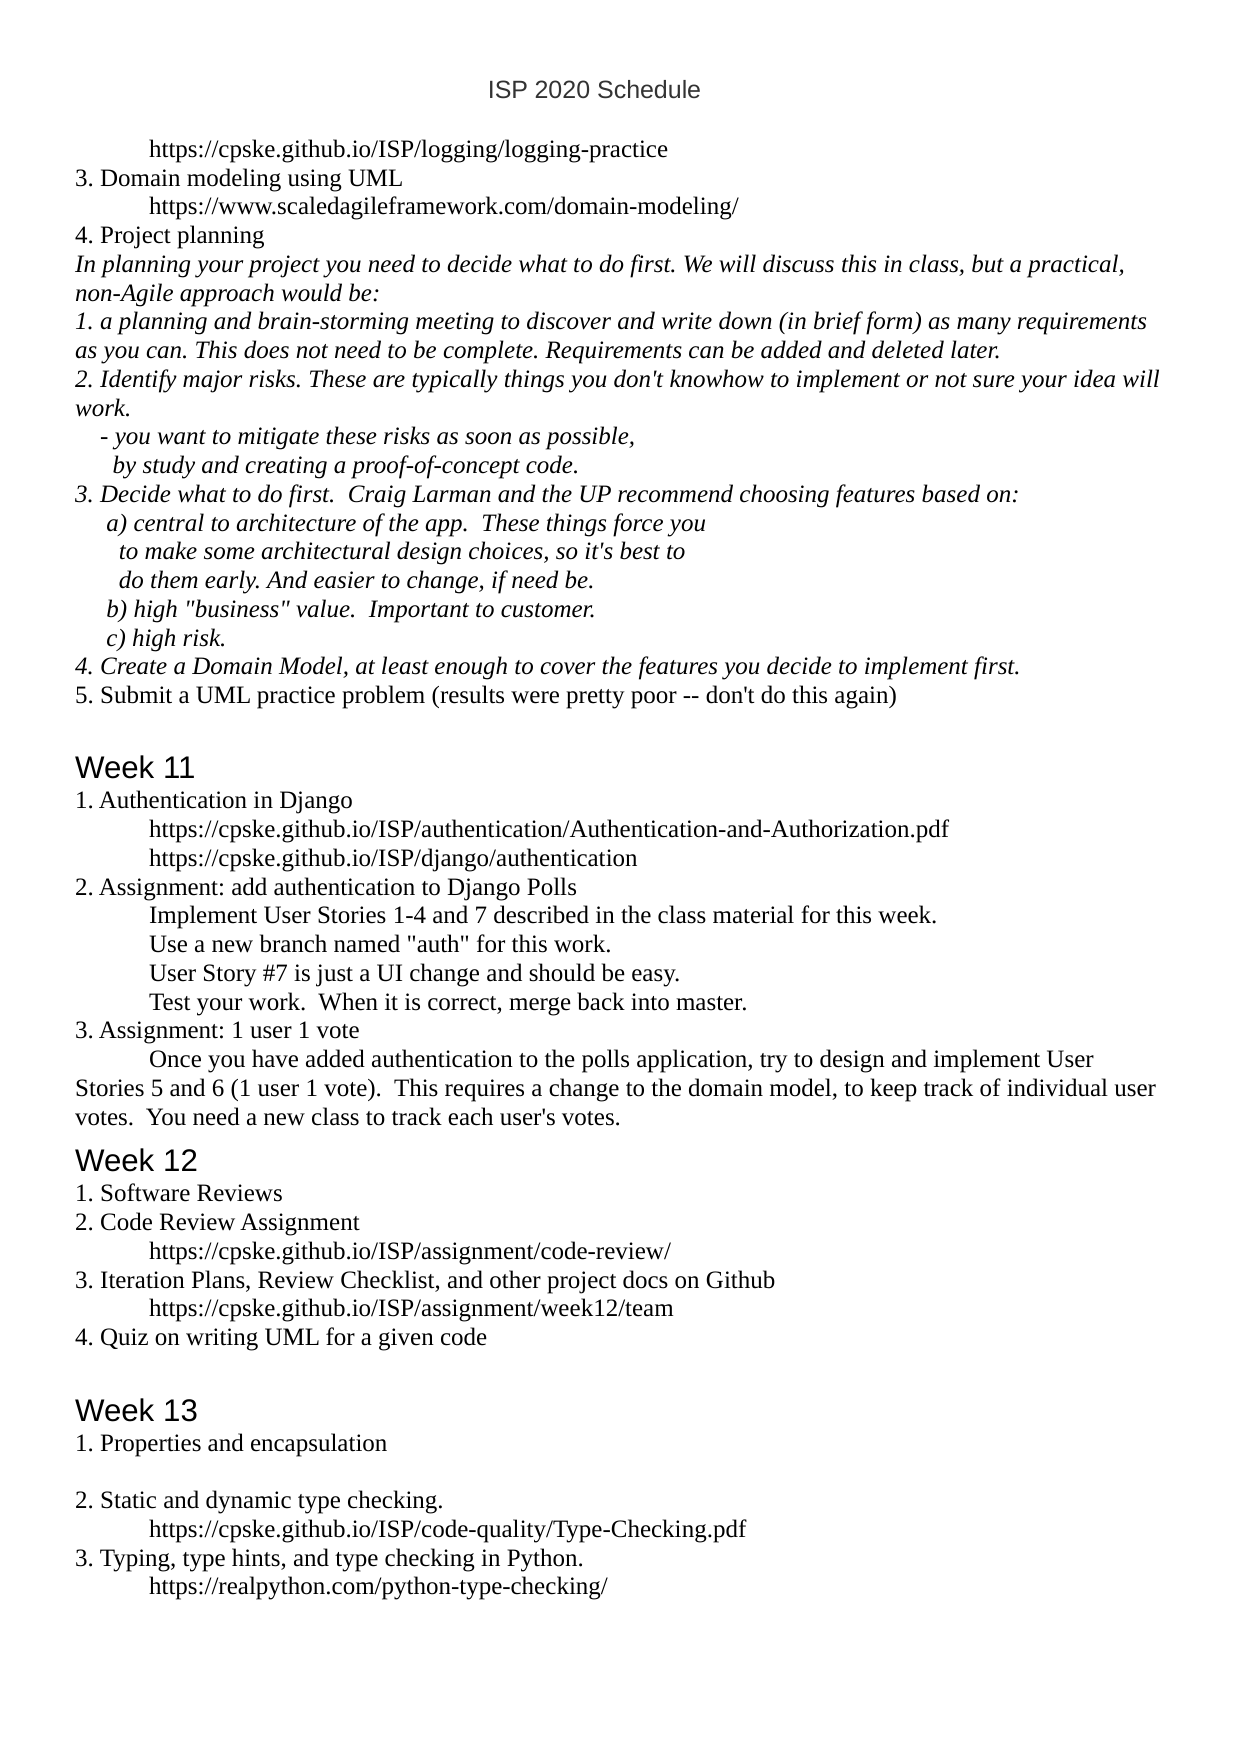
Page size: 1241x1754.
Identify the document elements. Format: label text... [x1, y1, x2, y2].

text b) high "business" value. Important to customer. [75, 594, 1166, 623]
text 2. Code Review Assignment [75, 1207, 1166, 1236]
subtitle Week 12 [75, 1142, 1166, 1178]
text Test your work. When it is correct, merge back into master. [75, 987, 1166, 1016]
text c) high risk. [75, 623, 1166, 651]
text by study and creating a proof-of-concept code. [75, 450, 1166, 479]
text In planning your project you need to decide what to do first. We will discuss this in class, but a practical, non-Agile approach would be: [75, 249, 1166, 306]
text 1. Software Reviews [75, 1178, 1166, 1207]
text 2. Static and dynamic type checking. [75, 1485, 1166, 1514]
text 4. Project planning [75, 220, 1166, 249]
text https://cpske.github.io/ISP/code-quality/Type-Checking.pdf [75, 1514, 1166, 1543]
text - you want to mitigate these risks as soon as possible, [75, 421, 1166, 450]
text 3. Assignment: 1 user 1 vote [75, 1016, 1166, 1044]
text https://www.scaledagileframework.com/domain-modeling/ [75, 191, 1166, 220]
text 5. Submit a UML practice problem (results were pretty poor -- don't do this again) [75, 680, 1166, 709]
text 1. a planning and brain-storming meeting to discover and write down (in brief form) as many requirements as you can. This does not need to be complete. Requirements can be added and deleted later. [75, 306, 1166, 364]
text https://cpske.github.io/ISP/authentication/Authentication-and-Authorization.pdf [75, 814, 1166, 843]
text 3. Typing, type hints, and type checking in Python. [75, 1543, 1166, 1571]
text Implement User Stories 1-4 and 7 described in the class material for this week. [75, 901, 1166, 929]
text User Story #7 is just a UI change and should be easy. [75, 958, 1166, 987]
text Once you have added authentication to the polls application, try to design and implement User Stories 5 and 6 (1 user 1 vote). This requires a change to the domain model, to keep track of individual user votes. You need a new class to track each user's votes. [75, 1044, 1166, 1131]
text 1. Properties and encapsulation [75, 1428, 1166, 1456]
text 2. Assignment: add authentication to Django Polls [75, 872, 1166, 901]
text to make some architectural design choices, so it's best to [75, 536, 1166, 565]
text https://realpython.com/python-type-checking/ [75, 1571, 1166, 1600]
subtitle Week 13 [75, 1392, 1166, 1428]
text https://cpske.github.io/ISP/django/authentication [75, 843, 1166, 872]
text https://cpske.github.io/ISP/logging/logging-practice [75, 134, 1166, 163]
text Use a new branch named "auth" for this work. [75, 929, 1166, 958]
subtitle Week 11 [75, 749, 1166, 786]
text 2. Identify major risks. These are typically things you don't knowhow to implement or not sure your idea will work. [75, 364, 1166, 421]
text 3. Iteration Plans, Review Checklist, and other project docs on Github [75, 1265, 1166, 1293]
text 3. Domain modeling using UML [75, 163, 1166, 191]
text 3. Decide what to do first. Craig Larman and the UP recommend choosing features based on: [75, 479, 1166, 508]
text 1. Authentication in Django [75, 786, 1166, 814]
text 4. Create a Domain Model, at least enough to cover the features you decide to implement first. [75, 651, 1166, 680]
text do them early. And easier to change, if need be. [75, 565, 1166, 594]
text https://cpske.github.io/ISP/assignment/code-review/ [75, 1236, 1166, 1265]
text a) central to architecture of the app. These things force you [75, 508, 1166, 536]
text 4. Quiz on writing UML for a given code [75, 1322, 1166, 1351]
text https://cpske.github.io/ISP/assignment/week12/team [75, 1293, 1166, 1322]
